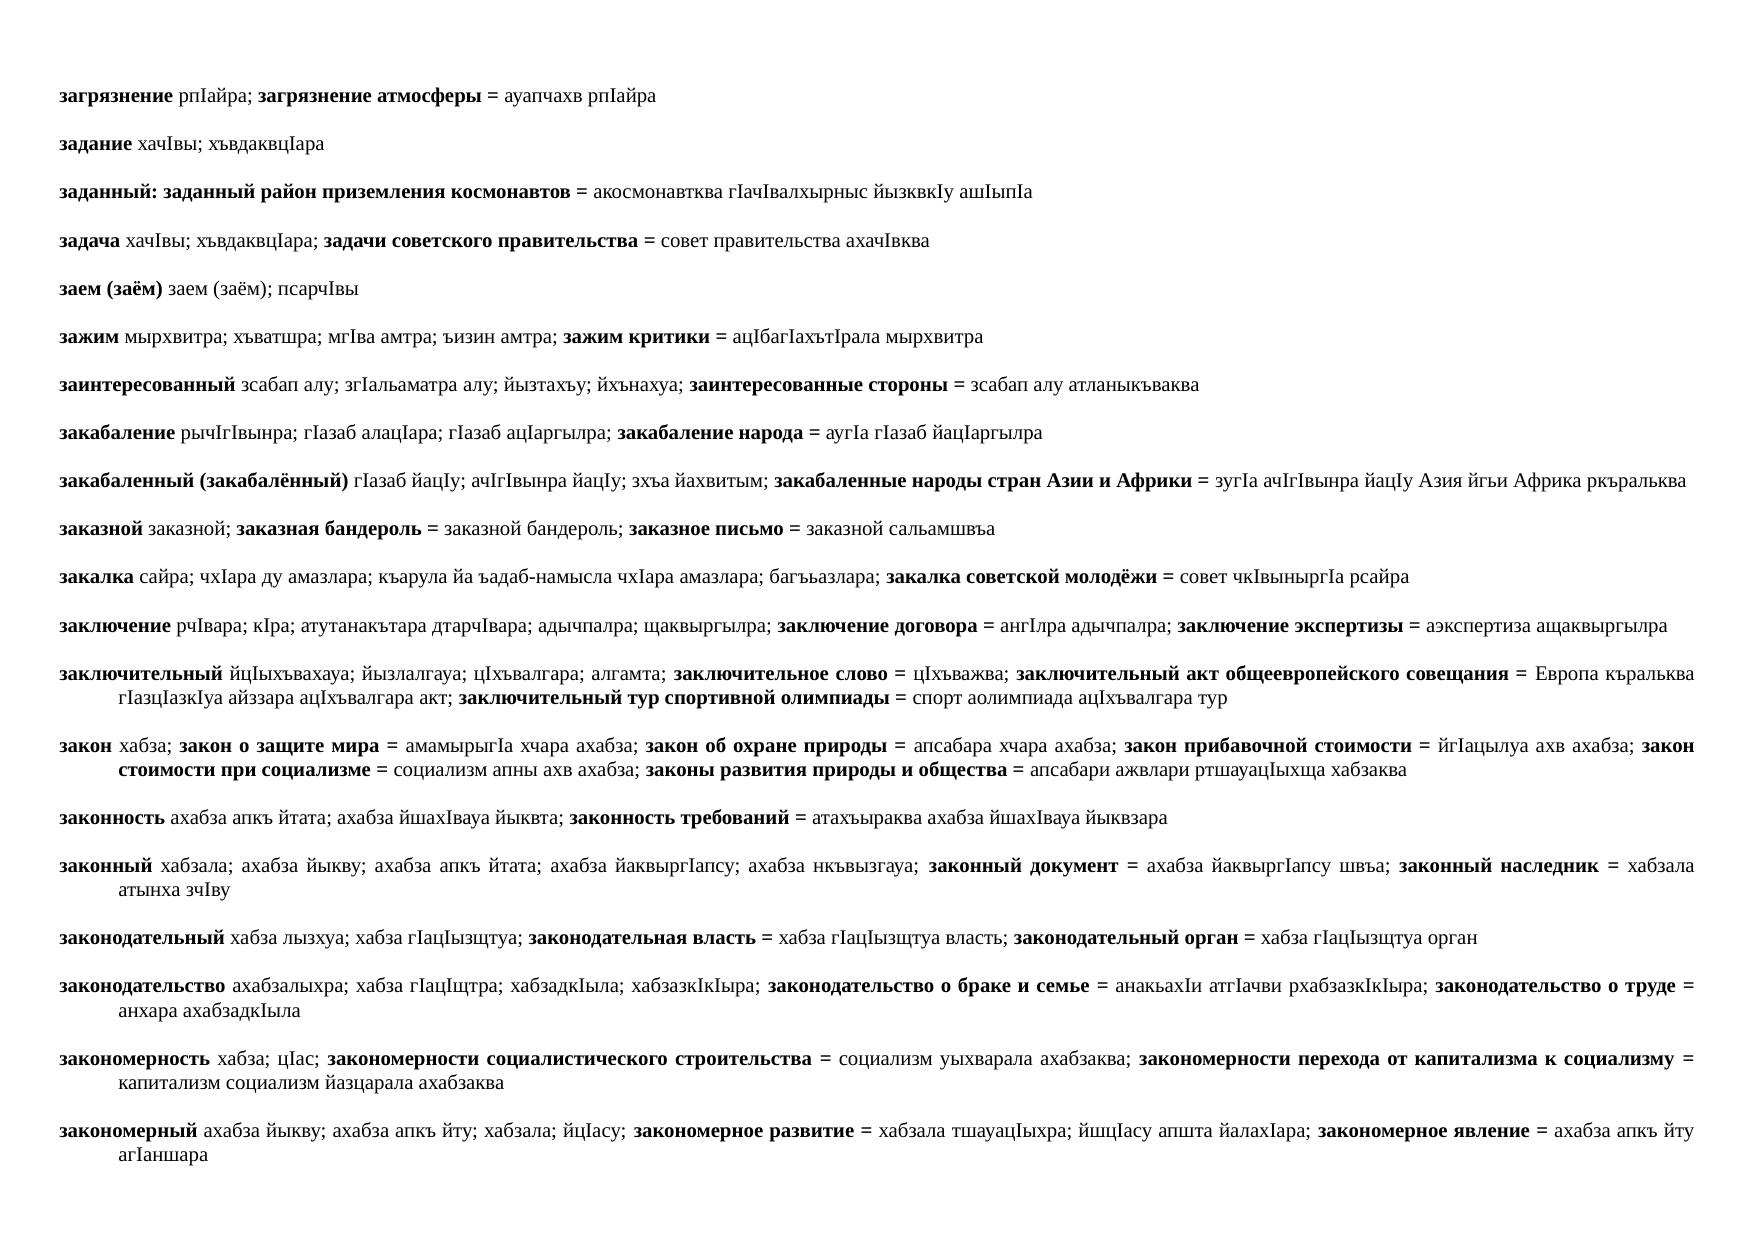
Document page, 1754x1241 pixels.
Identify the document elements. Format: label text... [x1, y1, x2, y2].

text заем (заём) заем (заём); псарчIвы [59, 276, 1695, 300]
text зажим мырхвитра; хъватшра; мгIва амтра; ъизин амтра; зажим критики = ацIбагIахътIрала мырхвитра [59, 324, 1695, 348]
text законодательный хабза лызхуа; хабза гIацIызщтуа; законодательная власть = хабза гIацIызщтуа власть; законодательный орган = хабза гIацIызщтуа орган [59, 925, 1695, 949]
text заинтересованный зсабап алу; згIальаматра алу; йызтахъу; йхънахуа; заинтересованные стороны = зсабап алу атланыкъваква [59, 372, 1695, 396]
text заключительный йцIыхъвахауа; йызлалгауа; цIхъвалгара; алгамта; заключительное слово = цIхъважва; заключительный акт общеевропейского совещания = Европа къральква гIазцIазкIуа айззара ацIхъвалгара акт; заключительный тур спортивной олимпиады = спорт аолимпиада ацIхъвалгара тур [59, 661, 1695, 709]
text закабаленный (закабалённый) гIазаб йацIу; ачIгIвынра йацIу; зхъа йахвитым; закабаленные народы стран Азии и Африки = зугIа ачIгIвынра йацIу Азия йгьи Африка ркъральква [59, 468, 1695, 492]
text законность ахабза апкъ йтата; ахабза йшахIвауа йыквта; законность требований = атахъыраква ахабза йшахIвауа йыквзара [59, 805, 1695, 829]
text заказной заказной; заказная бандероль = заказной бандероль; заказное письмо = заказной сальамшвъа [59, 516, 1695, 540]
text закабаление рычIгIвынра; гIазаб алацIара; гIазаб ацIаргылра; закабаление народа = аугIа гIазаб йацIаргылра [59, 420, 1695, 444]
text законный хабзала; ахабза йыкву; ахабза апкъ йтата; ахабза йаквыргIапсу; ахабза нкъвызгауа; законный документ = ахабза йаквыргIапсу швъа; законный наследник = хабзала атынха зчIву [59, 853, 1695, 901]
text закономерность хабза; цIас; закономерности социалистического строительства = социализм уыхварала ахабзаква; закономерности перехода от капитализма к социализму = капитализм социализм йазцарала ахабзаква [59, 1046, 1695, 1094]
text закалка сайра; чхIара ду амазлара; къарула йа ъадаб-намысла чхIара амазлара; багъьазлара; закалка советской молодёжи = совет чкIвыныргIа рсайра [59, 564, 1695, 588]
text задание хачIвы; хъвдаквцIара [59, 131, 1695, 155]
text задача хачIвы; хъвдаквцIара; задачи советского правительства = совет правительства ахачIвква [59, 227, 1695, 252]
text загрязнение рпIайра; загрязнение атмосферы = ауапчахв рпIайра [59, 83, 1695, 107]
text заключение рчIвара; кIра; атутанакътара дтарчIвара; адычпалра; щаквыргылра; заключение договора = ангIлра адычпалра; заключение экспертизы = аэкспертиза ащаквыргылра [59, 612, 1695, 637]
text закон хабза; закон о защите мира = амамырыгIа хчара ахабза; закон об охране природы = апсабара хчара ахабза; закон прибавочной стоимости = йгIацылуа ахв ахабза; закон стоимости при социализме = социализм апны ахв ахабза; законы развития природы и общества = апсабари ажвлари ртшауацIыхща хабзаква [59, 733, 1695, 781]
text закономерный ахабза йыкву; ахабза апкъ йту; хабзала; йцIасу; закономерное развитие = хабзала тшауацIыхра; йшцIасу апшта йалахIара; закономерное явление = ахабза апкъ йту агIаншара [59, 1118, 1695, 1166]
text заданный: заданный район приземления космонавтов = акосмонавтква гIачIвалхырныс йызквкIу ашIыпIа [59, 179, 1695, 203]
text законодательство ахабзалыхра; хабза гIацIщтра; хабзадкIыла; хабзазкIкIыра; законодательство о браке и семье = анакьахIи атгIачви рхабзазкIкIыра; законодательство о труде = анхара ахабзадкIыла [59, 973, 1695, 1022]
